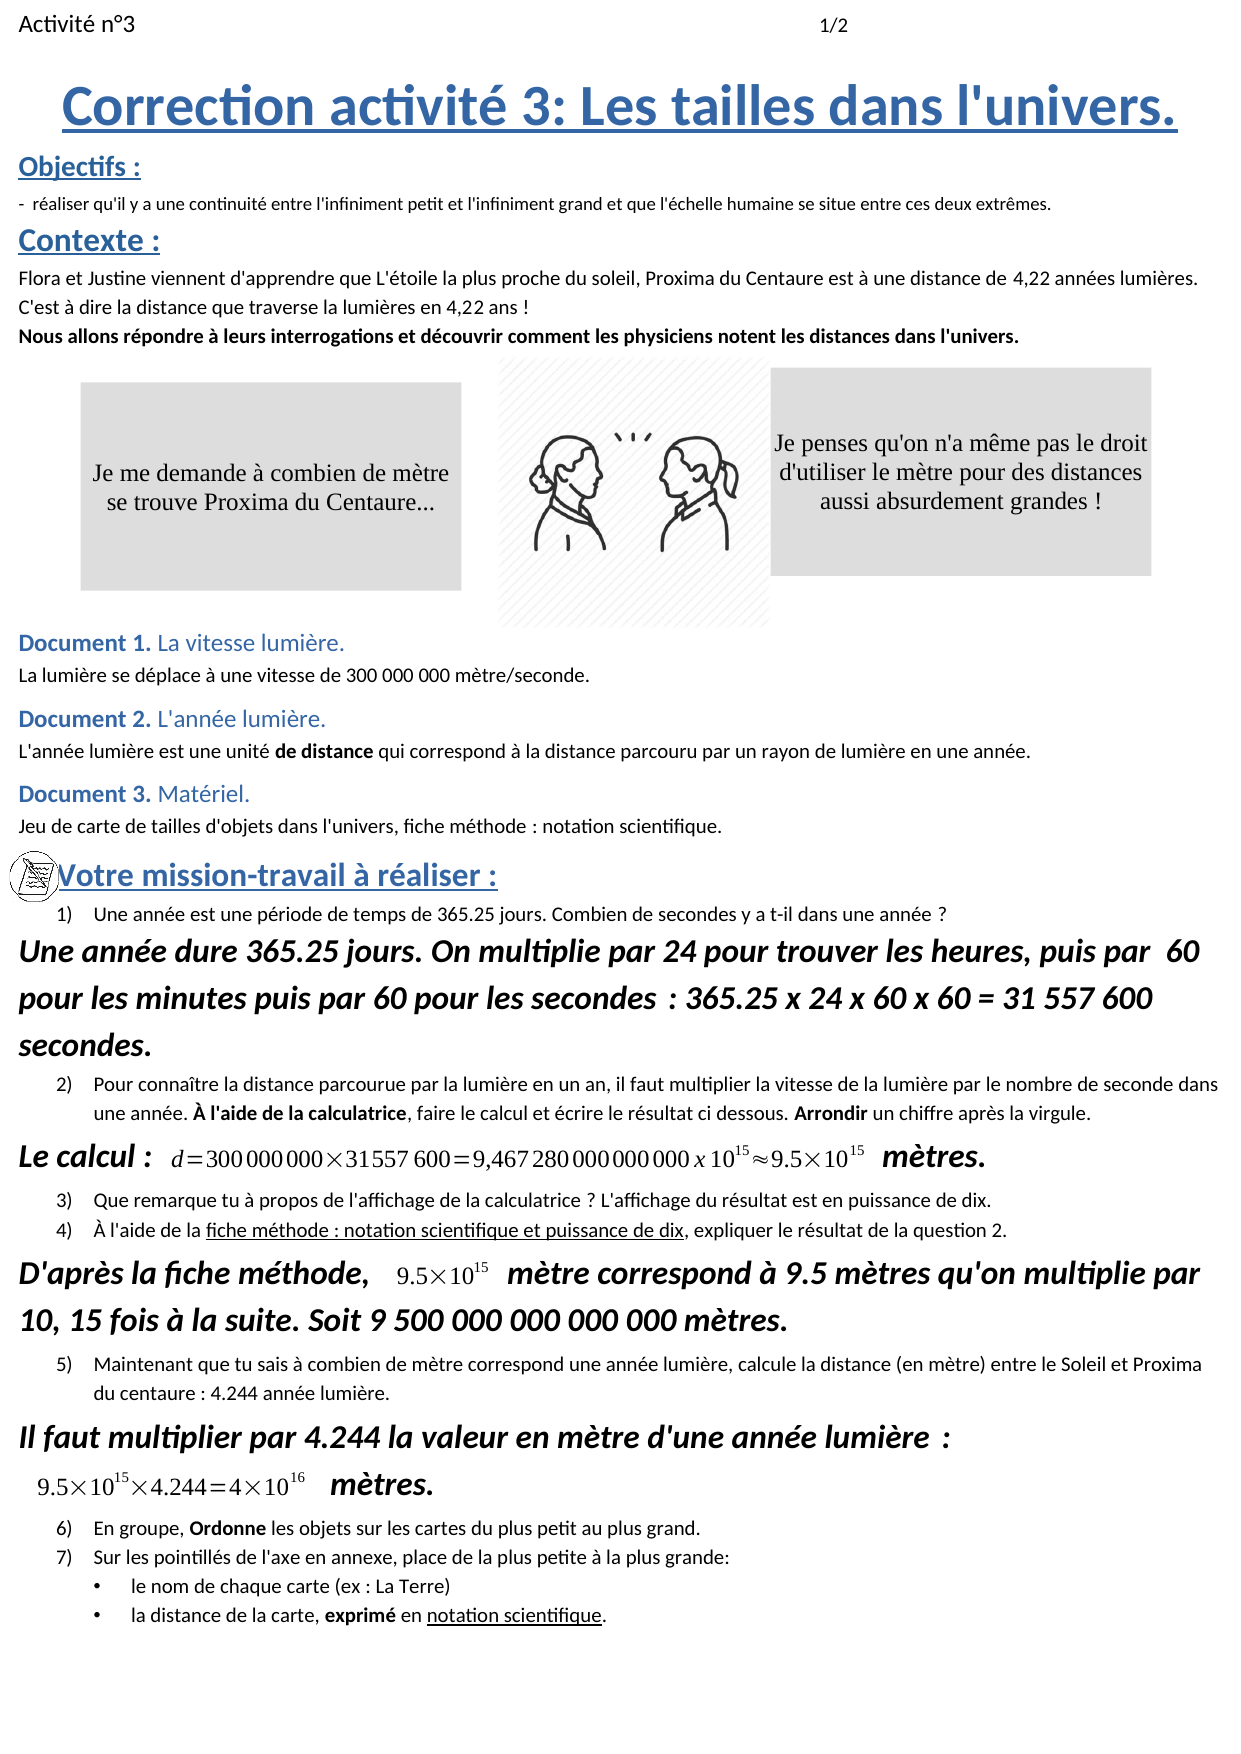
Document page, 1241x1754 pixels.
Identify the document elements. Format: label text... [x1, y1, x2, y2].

text Il faut multiplier par 4.244 la valeur en mètre d'une année lumière : mètres. [18, 1416, 1221, 1503]
text Objectifs : [18, 139, 1221, 185]
title Correction activité 3: Les tailles dans l'univers. [18, 68, 1221, 139]
picture [496, 355, 771, 629]
list Une année est une période de temps de 365.25 jours. Combien de secondes y a t-il dans une année ? [56, 901, 1221, 927]
list Sur les pointillés de l'axe en annexe, place de la plus petite à la plus grande: [56, 1544, 1221, 1570]
text - réaliser qu'il y a une continuité entre l'infiniment petit et l'infiniment grand et que l'échelle humaine se situe entre ces deux extrêmes. [18, 192, 1221, 215]
text Document 1. La vitesse lumière. [18, 627, 1221, 657]
text Document 3. Matériel. [18, 779, 1221, 809]
text L'année lumière est une unité de distance qui correspond à la distance parcouru par un rayon de lumière en une année. [18, 738, 1221, 763]
list le nom de chaque carte (ex : La Terre) [93, 1573, 1221, 1599]
text Une année dure 365.25 jours. On multiplie par 24 pour trouver les heures, puis par 60 pour les minutes puis par 60 pour les secondes : 365.25 x 24 x 60 x 60 = 31 557 600 secondes. [18, 930, 1221, 1065]
list En groupe, Ordonne les objets sur les cartes du plus petit au plus grand. [56, 1515, 1221, 1541]
list la distance de la carte, exprimé en notation scientifique. [93, 1603, 1221, 1628]
text Votre mission-travail à réaliser : [59, 854, 1221, 895]
text D'après la fiche méthode, mètre correspond à 9.5 mètres qu'on multiplie par 10, 15 fois à la suite. Soit 9 500 000 000 000 000 mètres. [18, 1252, 1221, 1339]
picture [9, 851, 59, 902]
text Nous allons répondre à leurs interrogations et découvrir comment les physiciens notent les distances dans l'univers. [18, 324, 1221, 349]
text Document 2. L'année lumière. [18, 703, 1221, 733]
list Que remarque tu à propos de l'affichage de la calculatrice ? L'affichage du résultat est en puissance de dix. [56, 1188, 1221, 1213]
text Contexte : [18, 218, 1221, 259]
text La lumière se déplace à une vitesse de 300 000 000 mètre/seconde. [18, 662, 1221, 687]
text Jeu de carte de tailles d'objets dans l'univers, fiche méthode : notation scientifique. [18, 814, 1221, 839]
list Pour connaître la distance parcourue par la lumière en un an, il faut multiplier la vitesse de la lumière par le nombre de seconde dans une année. À l'aide de la calculatrice, faire le calcul et écrire le résultat ci dessous. Arrondir un chiffre après la virgule. [56, 1071, 1221, 1125]
text Le calcul :mètres. [18, 1135, 1221, 1176]
list Maintenant que tu sais à combien de mètre correspond une année lumière, calcule la distance (en mètre) entre le Soleil et Proxima du centaure : 4.244 année lumière. [56, 1351, 1221, 1406]
list À l'aide de la fiche méthode : notation scientifique et puissance de dix, expliquer le résultat de la question 2. [56, 1217, 1221, 1242]
text Flora et Justine viennent d'apprendre que L'étoile la plus proche du soleil, Proxima du Centaure est à une distance de 4,22 années lumières. C'est à dire la distance que traverse la lumières en 4,22 ans ! [18, 265, 1221, 320]
